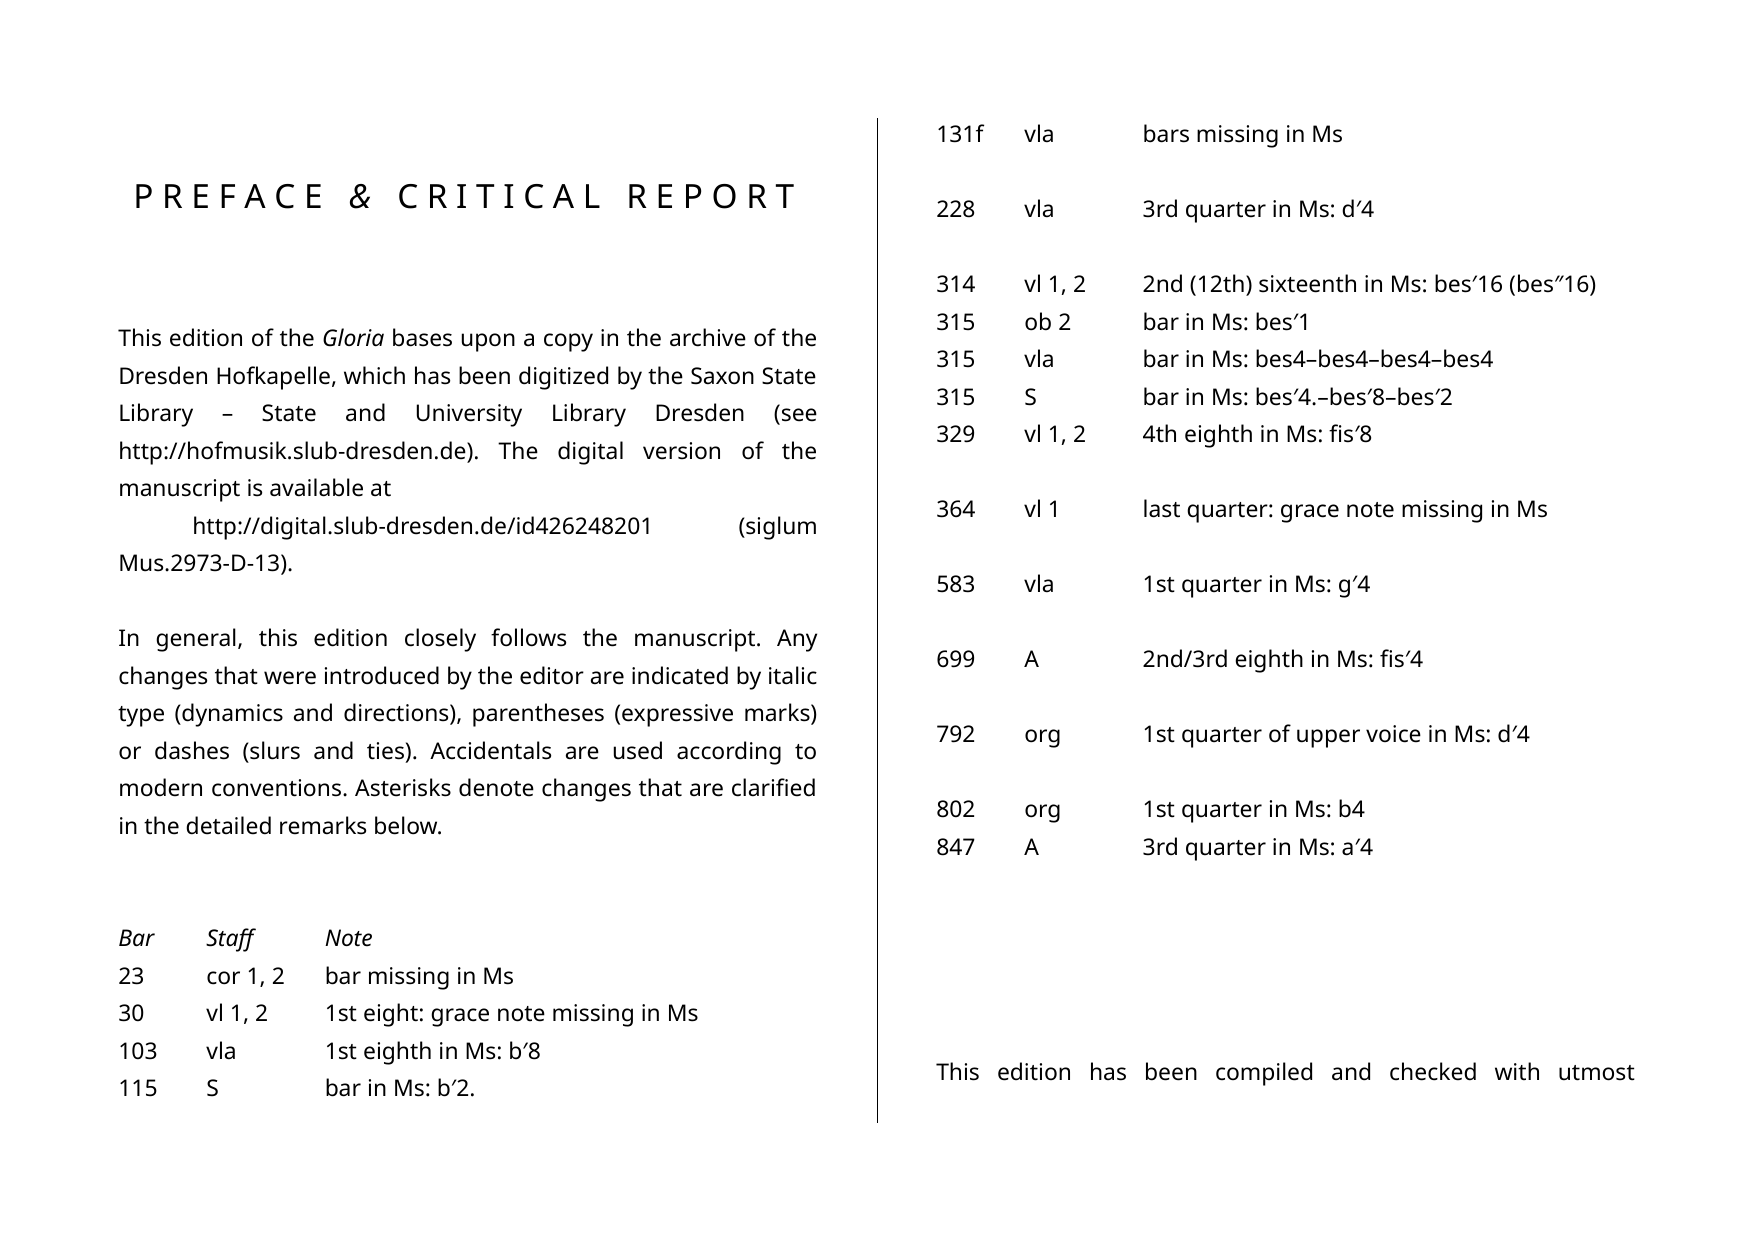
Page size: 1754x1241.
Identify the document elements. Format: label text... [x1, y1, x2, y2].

text In general, this edition closely follows the manuscript. Any changes that were introduced by the editor are indicated by italic type (dynamics and directions), parentheses (expressive marks) or dashes (slurs and ties). Accidentals are used according to modern conventions. Asterisks denote changes that are clarified in the detailed remarks below. [118, 622, 818, 841]
text http://digital.slub-dresden.de/id426248201 (siglum Mus.2973-D-13). [118, 510, 818, 579]
text P R E F A C E & C R I T I C A L R E P O R T [118, 173, 818, 218]
text 131f vla bars missing in Ms 228 vla 3rd quarter in Ms: d′4 314 vl 1, 2 2nd (12th) sixteenth in Ms: bes′16 (bes″16) 315 ob 2 bar in Ms: bes′1 315 vla bar in Ms: bes4–bes4–bes4–bes4 315 S bar in Ms: bes′4.–bes′8–bes′2 329 vl 1, 2 4th eighth in Ms: fis′8 364 vl 1 last quarter: grace note missing in Ms 583 vla 1st quarter in Ms: g′4 699 A 2nd/3rd eighth in Ms: fis′4 792 org 1st quarter of upper voice in Ms: d′4 802 org 1st quarter in Ms: b4 847 A 3rd quarter in Ms: a′4 [936, 118, 1636, 1049]
text This edition has been compiled and checked with utmost [936, 1056, 1636, 1087]
text This edition of the Gloria bases upon a copy in the archive of the Dresden Hofkapelle, which has been digitized by the Saxon State Library – State and University Library Dresden (see http://hofmusik.slub-dresden.de). The digital version of the manuscript is available at [118, 322, 818, 504]
text Bar Staff Note 23 cor 1, 2 bar missing in Ms 30 vl 1, 2 1st eight: grace note missing in Ms 103 vla 1st eighth in Ms: b′8 115 S bar in Ms: b′2. [118, 922, 818, 1104]
